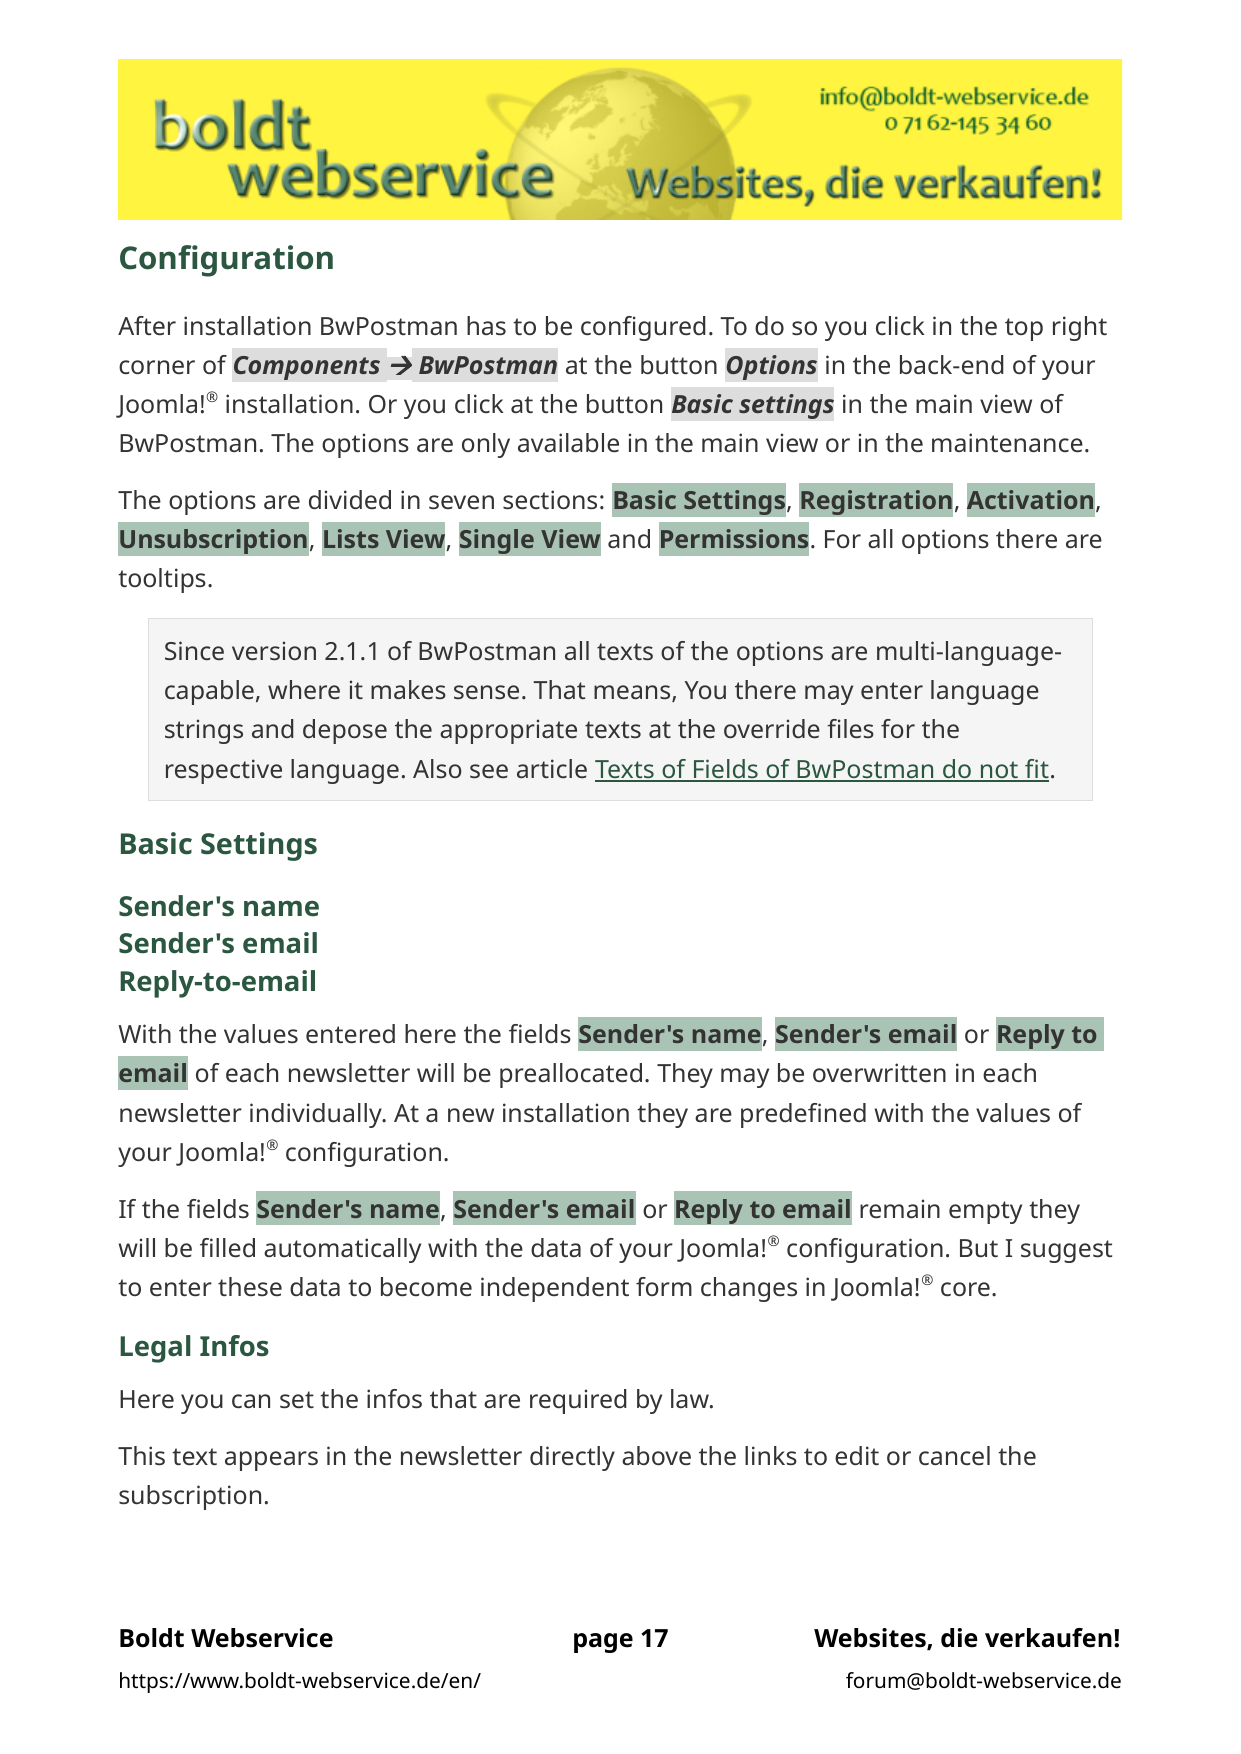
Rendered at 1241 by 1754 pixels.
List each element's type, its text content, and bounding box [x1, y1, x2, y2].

subtitle Basic Settings [118, 824, 1122, 863]
text This text appears in the newsletter directly above the links to edit or cancel the subscription. [118, 1439, 1122, 1512]
text With the values entered here the fields Sender's name, Sender's email or Reply to email of each newsletter will be preallocated. They may be overwritten in each newsletter individually. At a new installation they are predefined with the values of your Joomla!® configuration. [118, 1017, 1122, 1168]
text After installation BwPostman has to be configured. To do so you click in the top right corner of Components  BwPostman at the button Options in the back-end of your Joomla!® installation. Or you click at the button Basic settings in the main view of BwPostman. The options are only available in the main view or in the maintenance. [118, 308, 1122, 460]
text Since version 2.1.1 of BwPostman all texts of the options are multi-language-capable, where it makes sense. That means, You there may enter language strings and depose the appropriate texts at the override files for the respective language. Also see article Texts of Fields of BwPostman do not fit. [149, 619, 1092, 800]
subtitle Sender's name Sender's email Reply-to-email [118, 887, 1122, 999]
picture [118, 59, 1123, 220]
text Here you can set the infos that are required by law. [118, 1382, 1122, 1416]
subtitle Legal Infos [118, 1327, 1122, 1364]
subtitle Configuration [118, 236, 1122, 279]
text If the fields Sender's name, Sender's email or Reply to email remain empty they will be filled automatically with the data of your Joomla!® configuration. But I suggest to enter these data to become independent form changes in Joomla!® core. [118, 1191, 1122, 1304]
text The options are divided in seven sections: Basic Settings, Registration, Activation, Unsubscription, Lists View, Single View and Permissions. For all options there are tooltips. [118, 483, 1122, 595]
